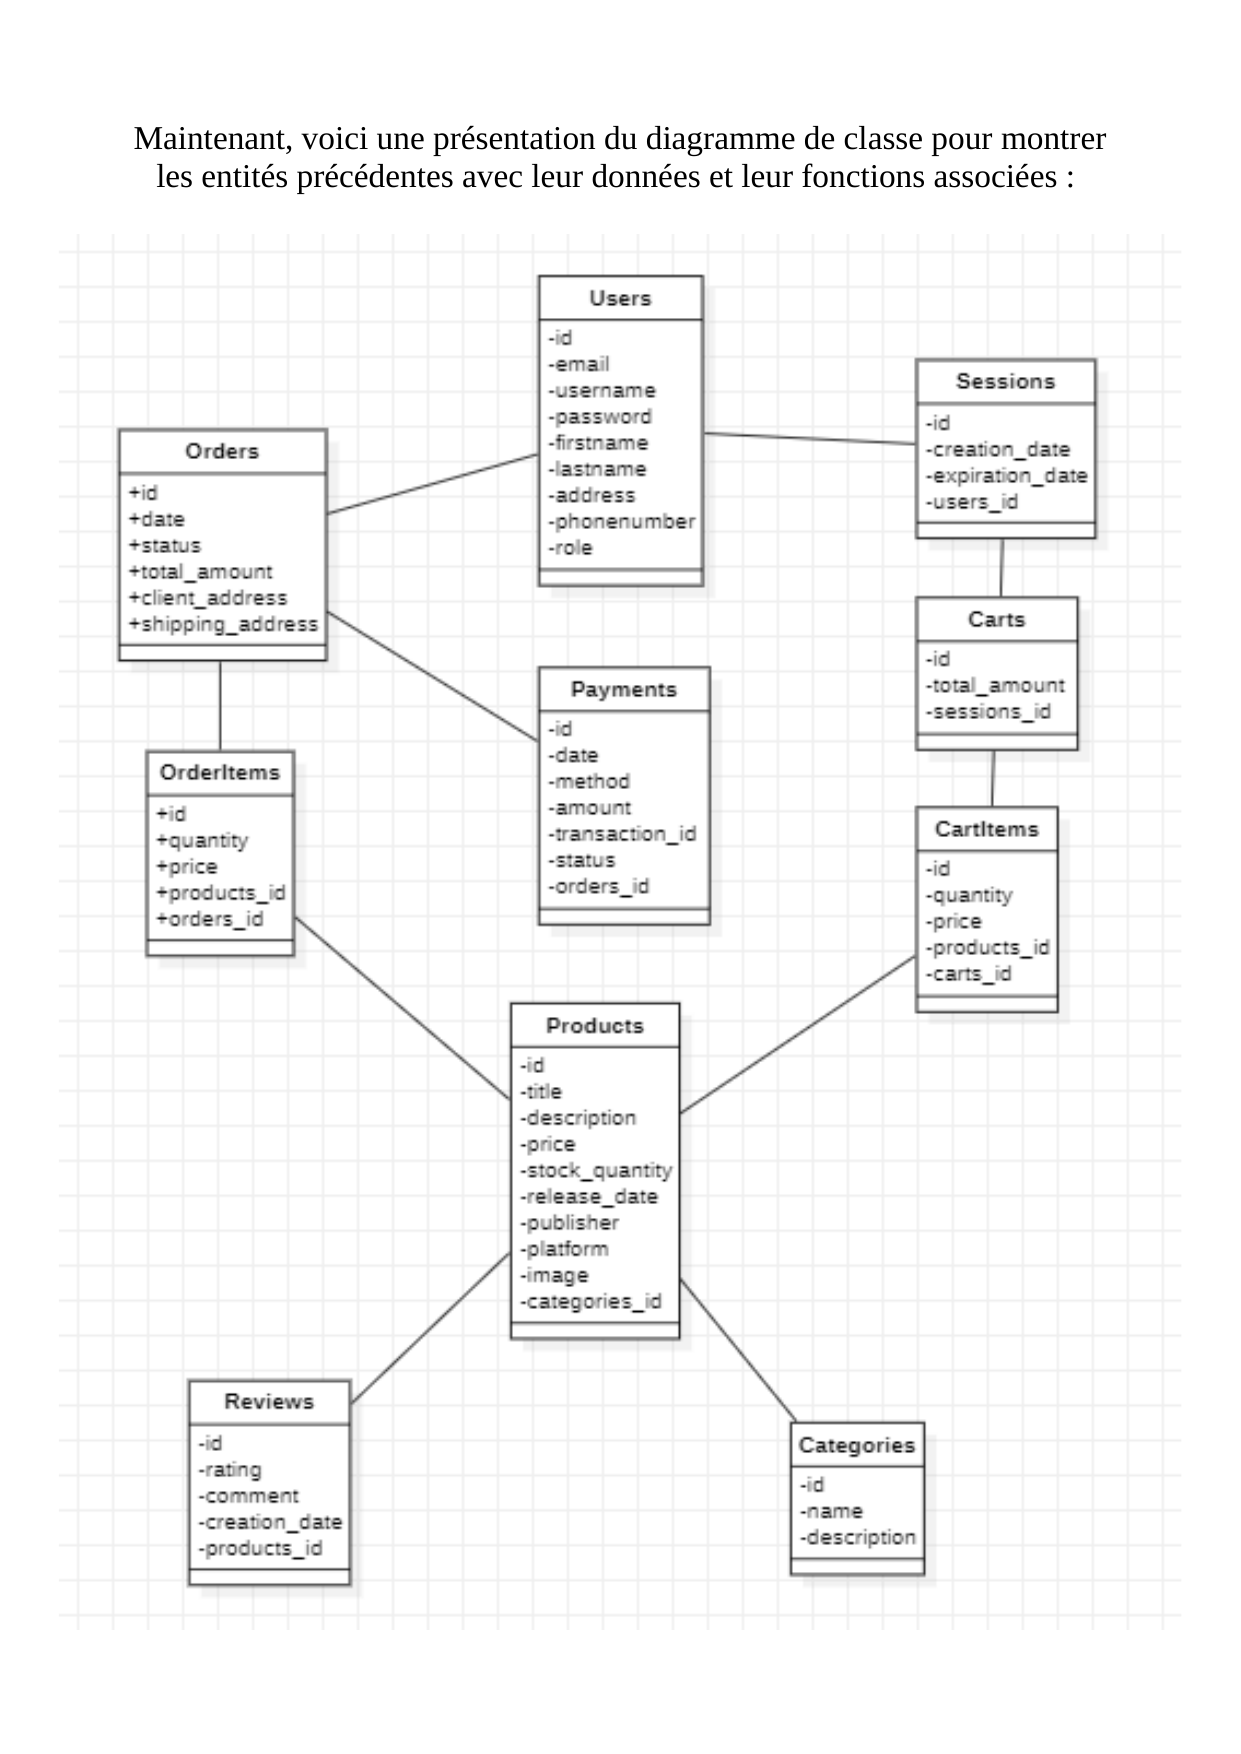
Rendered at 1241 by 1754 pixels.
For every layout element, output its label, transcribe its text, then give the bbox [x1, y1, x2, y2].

picture [58, 234, 1182, 1630]
text Maintenant, voici une présentation du diagramme de classe pour montrer les entités précédentes avec leur données et leur fonctions associées : [118, 118, 1122, 195]
